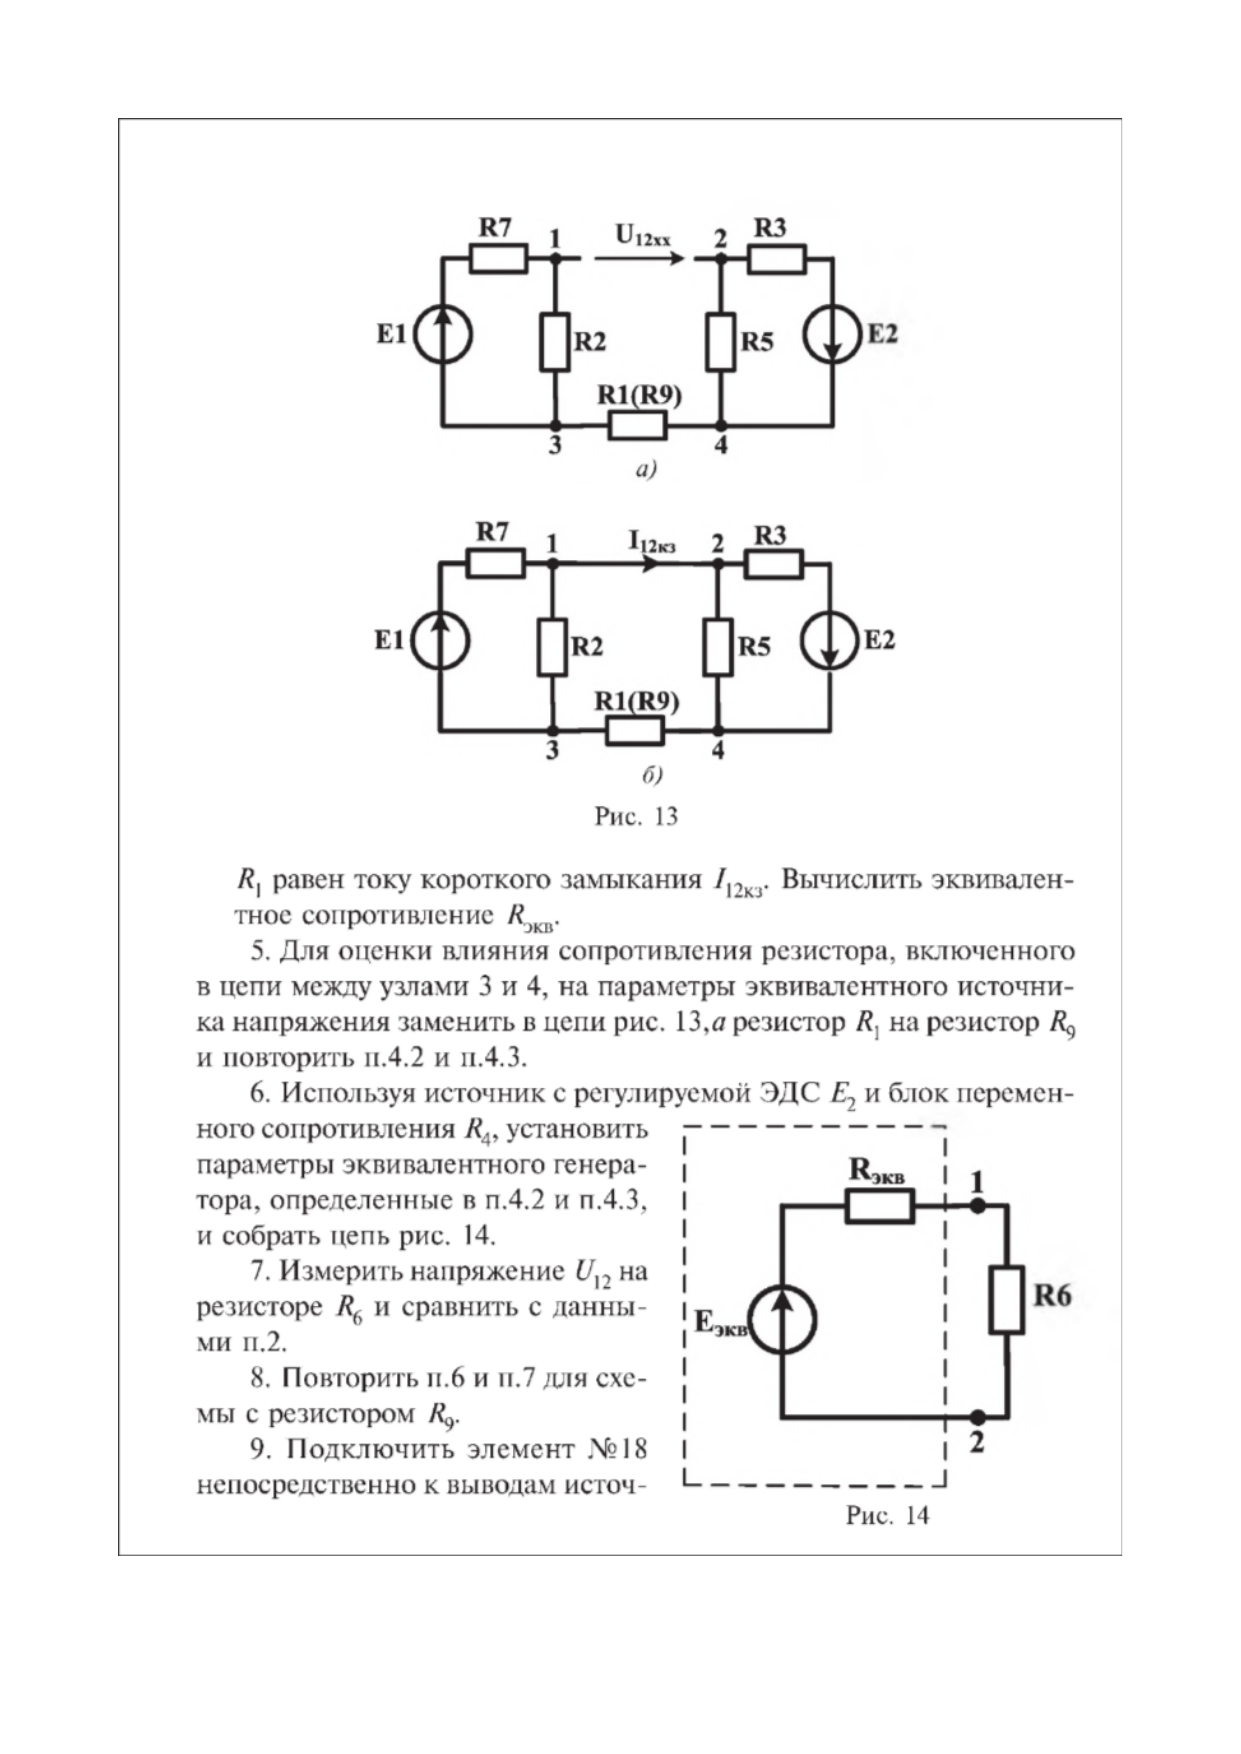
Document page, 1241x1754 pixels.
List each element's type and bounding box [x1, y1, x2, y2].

picture [118, 118, 1123, 1556]
